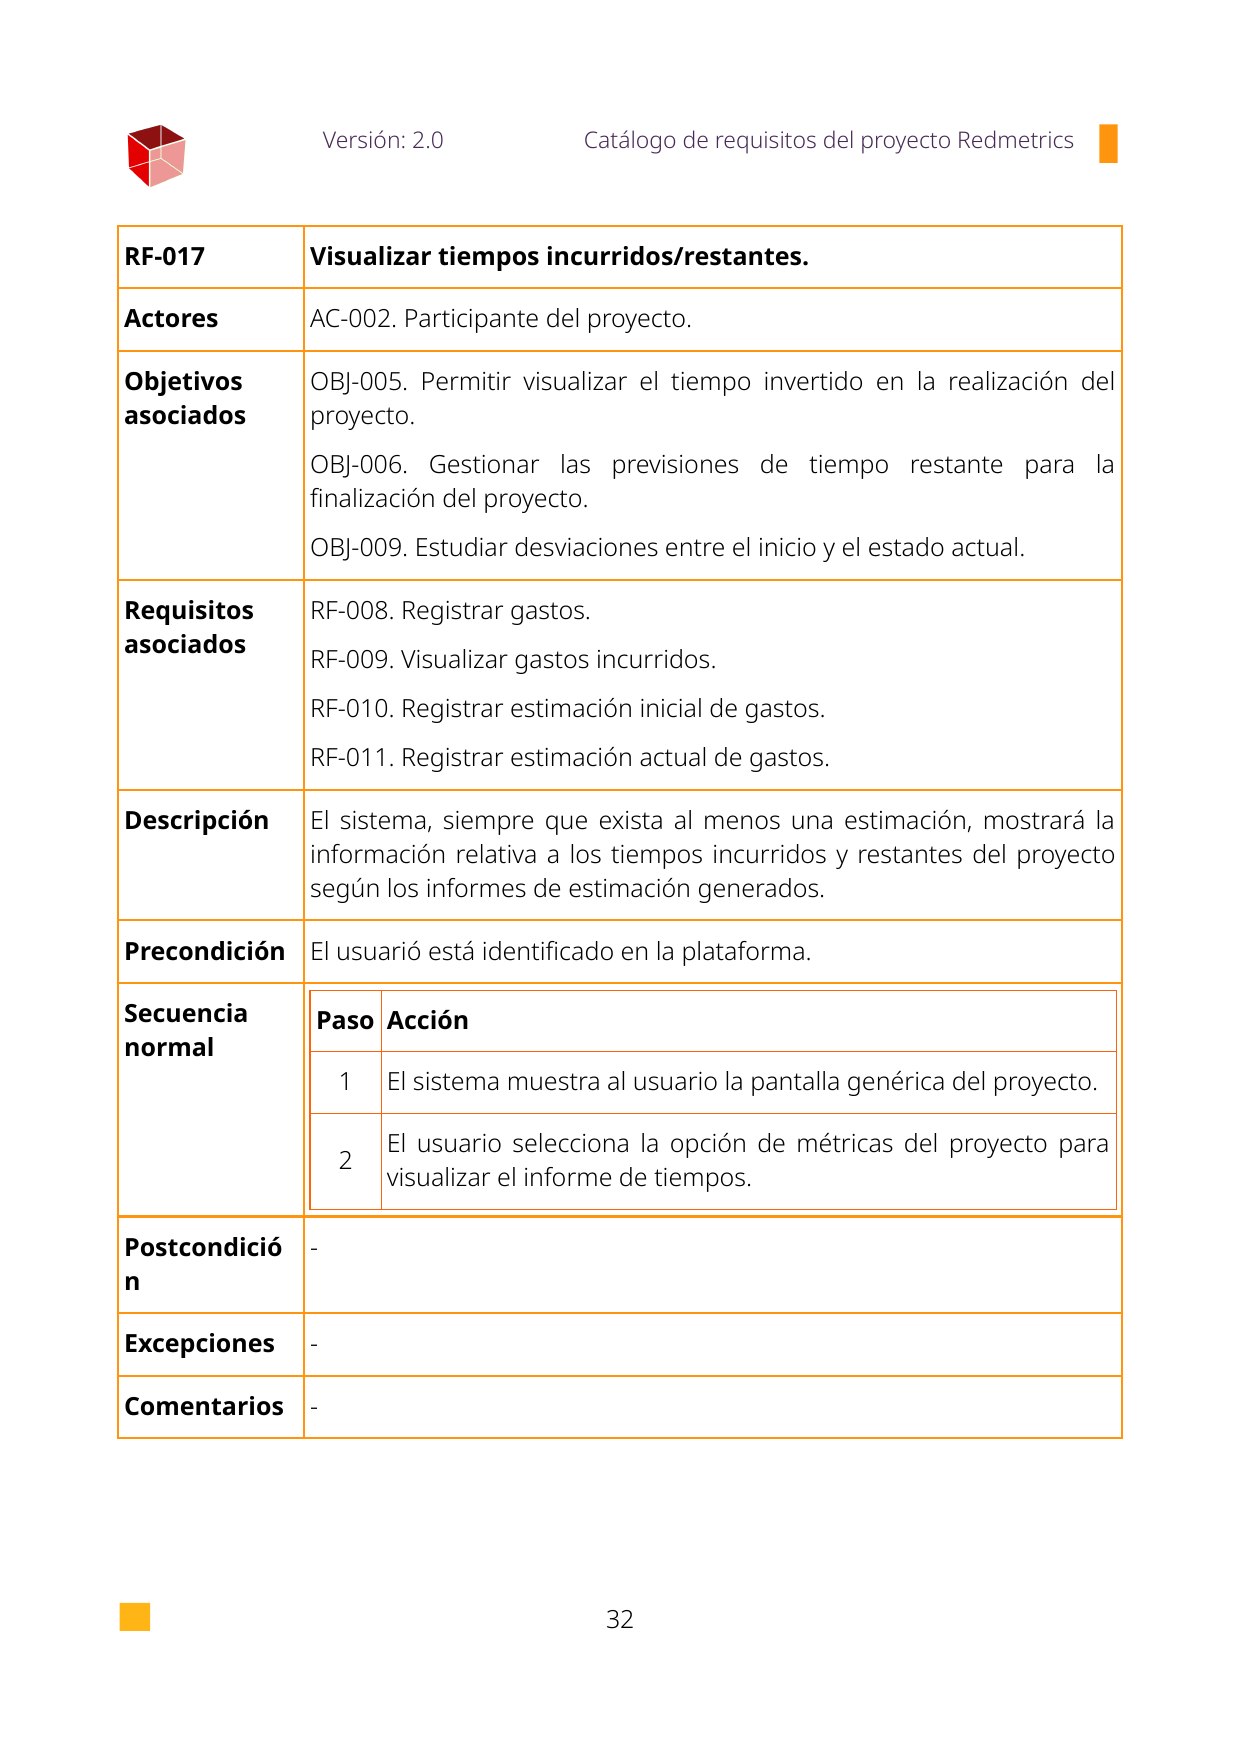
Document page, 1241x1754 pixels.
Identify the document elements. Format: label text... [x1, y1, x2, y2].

table_cell - [305, 1377, 1121, 1437]
table_cell Descripción [119, 791, 303, 919]
table_cell Requisitos asociados [119, 581, 303, 788]
table_header RF-017 [119, 227, 303, 287]
table_cell El usuarió está identificado en la plataforma. [305, 921, 1121, 982]
table_cell RF-008. Registrar gastos. RF-009. Visualizar gastos incurridos. RF-010. Registrar estimación inicial de gastos. RF-011. Registrar estimación actual de gastos. [305, 581, 1121, 788]
table_cell Objetivos asociados [119, 352, 303, 579]
table_cell AC-002. Participante del proyecto. [305, 289, 1121, 350]
table_header Acción [382, 991, 1116, 1051]
table_cell Comentarios [119, 1377, 303, 1437]
table_cell El sistema, siempre que exista al menos una estimación, mostrará la información relativa a los tiempos incurridos y restantes del proyecto según los informes de estimación generados. [305, 791, 1121, 919]
table_cell Secuencia normal [119, 984, 303, 1215]
table_cell Postcondición [119, 1218, 303, 1312]
table_header Paso [311, 991, 381, 1051]
table_cell 1 [311, 1052, 381, 1113]
table_cell 2 [311, 1114, 381, 1208]
table_header Visualizar tiempos incurridos/restantes. [305, 227, 1121, 287]
table_cell Actores [119, 289, 303, 350]
table_cell - [305, 1314, 1121, 1374]
table_cell Precondición [119, 921, 303, 982]
table_cell - [305, 1218, 1121, 1312]
table_cell Excepciones [119, 1314, 303, 1374]
picture [123, 123, 189, 189]
table_cell El usuario selecciona la opción de métricas del proyecto para visualizar el informe de tiempos. [382, 1114, 1116, 1208]
table_cell El sistema muestra al usuario la pantalla genérica del proyecto. [382, 1052, 1116, 1113]
table_cell [305, 984, 1121, 1215]
table_cell OBJ-005. Permitir visualizar el tiempo invertido en la realización del proyecto. OBJ-006. Gestionar las previsiones de tiempo restante para la finalización del proyecto. OBJ-009. Estudiar desviaciones entre el inicio y el estado actual. [305, 352, 1121, 579]
